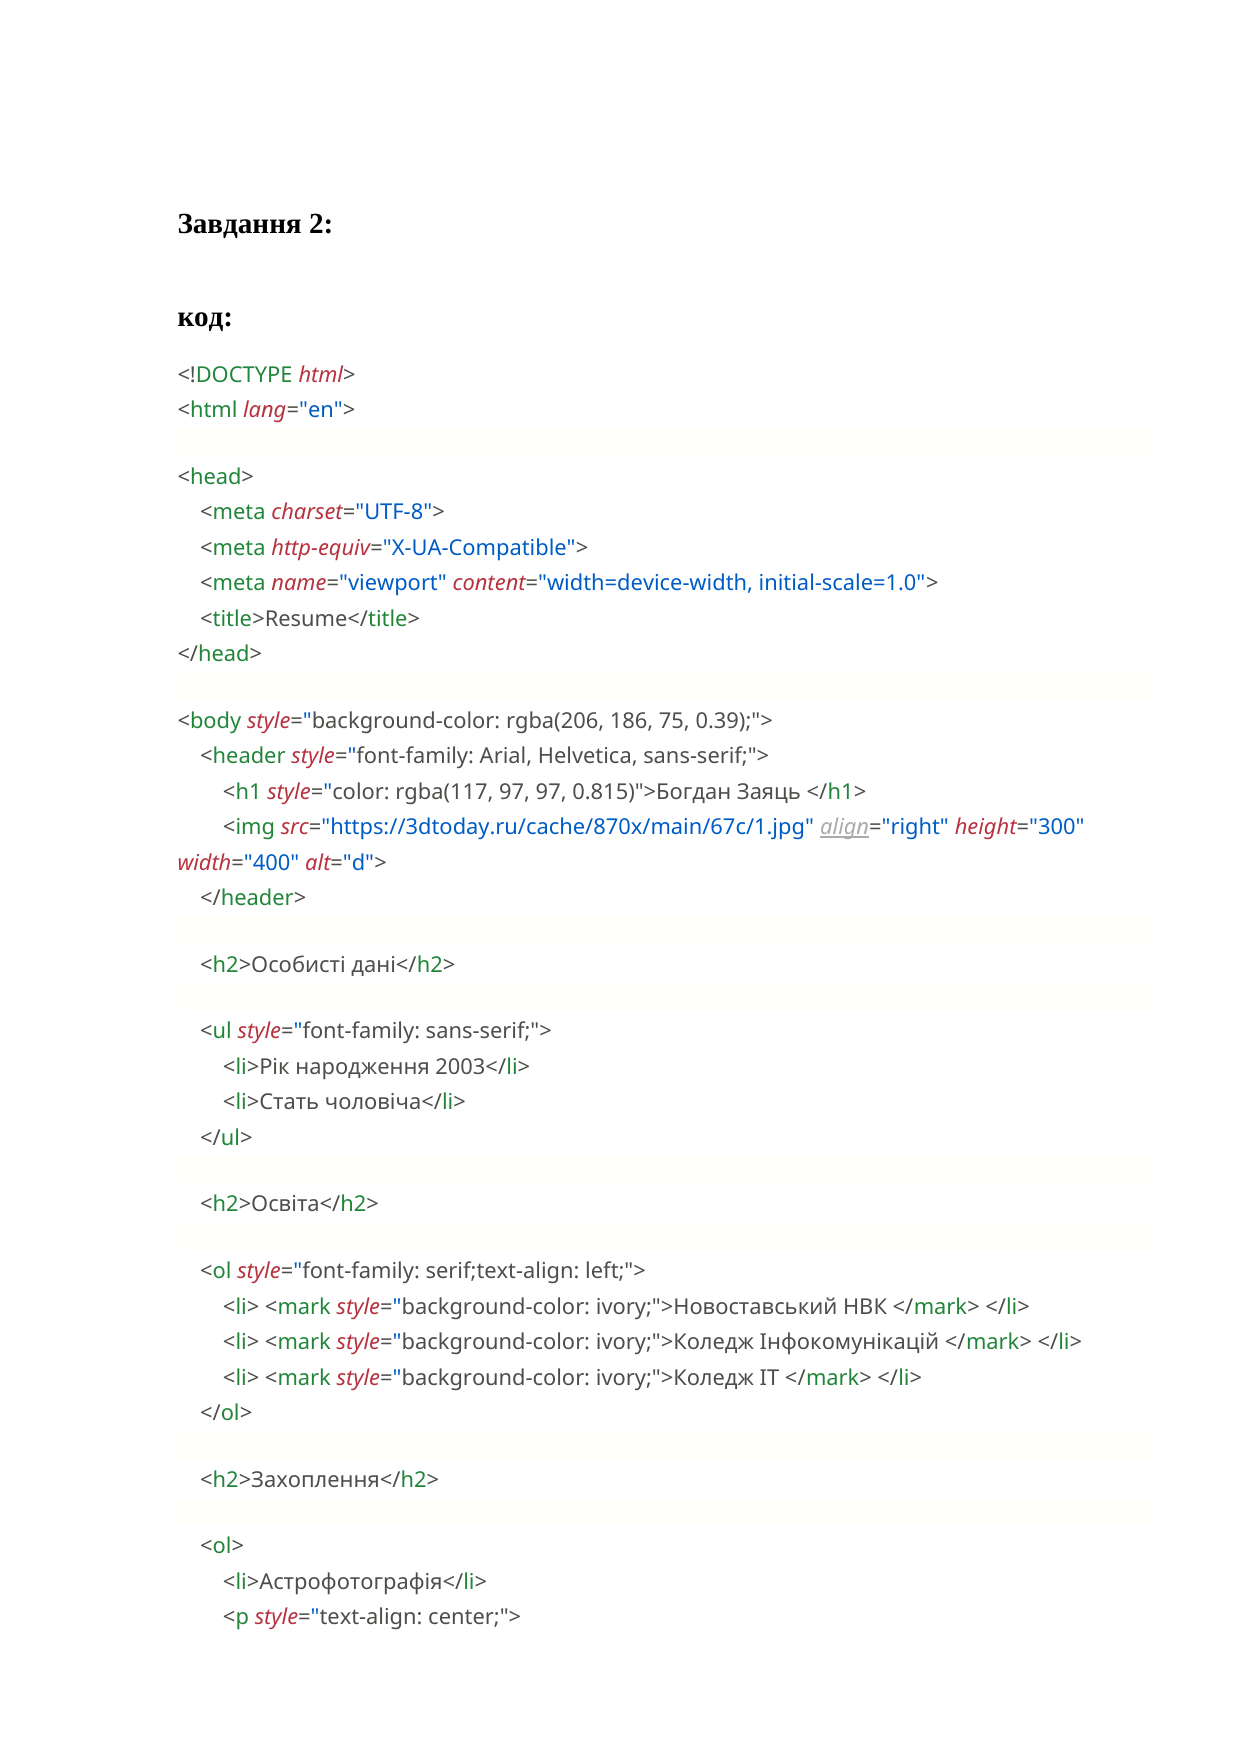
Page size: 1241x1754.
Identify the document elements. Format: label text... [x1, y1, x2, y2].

text <li>Стать чоловіча</li> [177, 1086, 1152, 1116]
text <li>Рік народження 2003</li> [177, 1051, 1152, 1081]
text <html lang="en"> [177, 394, 1152, 424]
text <li> <mark style="background-color: ivory;">Коледж IT </mark> </li> [177, 1361, 1152, 1391]
text <li> <mark style="background-color: ivory;">Новоставський НВК </mark> </li> [177, 1291, 1152, 1320]
text <li> <mark style="background-color: ivory;">Коледж Інфокомунікацій </mark> </li> [177, 1326, 1152, 1356]
text </head> [177, 638, 1152, 668]
text <!DOCTYPE html> [177, 359, 1152, 388]
text Завдання 2: [177, 207, 1152, 240]
text <p style="text-align: center;"> [177, 1601, 1152, 1631]
text </header> [177, 882, 1152, 912]
text <ol> [177, 1530, 1152, 1560]
text <ul style="font-family: sans-serif;"> [177, 1015, 1152, 1045]
text <img src="https://3dtoday.ru/cache/870x/main/67c/1.jpg" align="right" height="300" width="400" alt="d"> [177, 811, 1152, 876]
text <body style="background-color: rgba(206, 186, 75, 0.39);"> [177, 705, 1152, 734]
text <meta http-equiv="X-UA-Compatible"> [177, 532, 1152, 562]
text <title>Resume</title> [177, 603, 1152, 632]
text <h2>Особисті дані</h2> [177, 949, 1152, 978]
text <li>Астрофотографія</li> [177, 1566, 1152, 1596]
text код: [177, 299, 1152, 333]
text <ol style="font-family: serif;text-align: left;"> [177, 1255, 1152, 1285]
text <h1 style="color: rgba(117, 97, 97, 0.815)">Богдан Заяць </h1> [177, 776, 1152, 805]
text <header style="font-family: Arial, Helvetica, sans-serif;"> [177, 740, 1152, 770]
text <head> [177, 461, 1152, 491]
text </ul> [177, 1122, 1152, 1151]
text <h2>Захоплення</h2> [177, 1464, 1152, 1493]
text <meta name="viewport" content="width=device-width, initial-scale=1.0"> [177, 567, 1152, 597]
text </ol> [177, 1397, 1152, 1427]
text <h2>Освіта</h2> [177, 1188, 1152, 1218]
text <meta charset="UTF-8"> [177, 496, 1152, 526]
